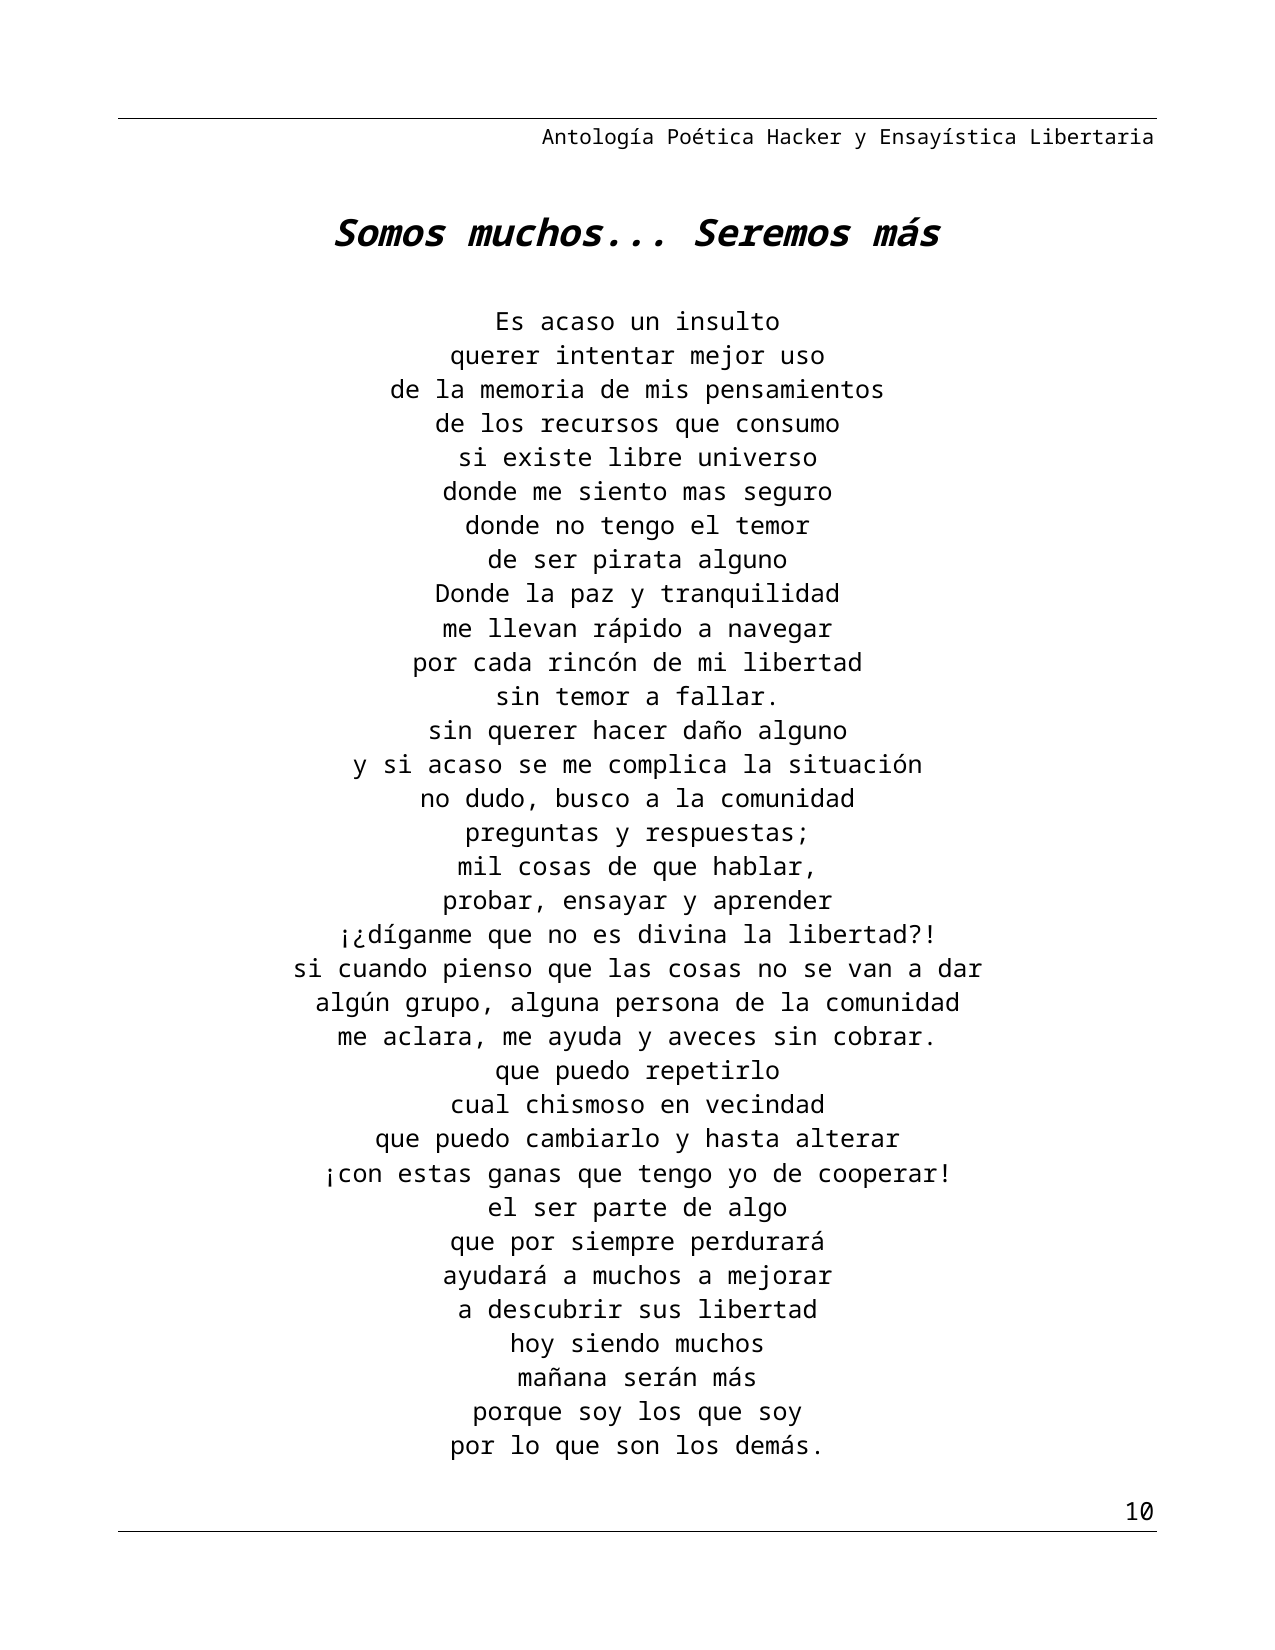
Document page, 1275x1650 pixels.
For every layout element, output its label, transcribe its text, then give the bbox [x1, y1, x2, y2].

text por lo que son los demás. [121, 1428, 1154, 1462]
text porque soy los que soy [121, 1394, 1154, 1428]
text donde me siento mas seguro [121, 474, 1154, 508]
text cual chismoso en vecindad [121, 1087, 1154, 1121]
text de la memoria de mis pensamientos [121, 372, 1154, 406]
text preguntas y respuestas; [121, 814, 1154, 849]
text ¡con estas ganas que tengo yo de cooperar! [121, 1155, 1154, 1189]
text Donde la paz y tranquilidad [121, 576, 1154, 610]
text por cada rincón de mi libertad [121, 644, 1154, 678]
text hoy siendo muchos [121, 1326, 1154, 1359]
text el ser parte de algo [121, 1189, 1154, 1223]
text ayudará a muchos a mejorar [121, 1257, 1154, 1291]
text probar, ensayar y aprender [121, 883, 1154, 917]
text sin temor a fallar. [121, 678, 1154, 712]
text no dudo, busco a la comunidad [121, 781, 1154, 814]
text querer intentar mejor uso [121, 338, 1154, 372]
text y si acaso se me complica la situación [121, 746, 1154, 781]
text que puedo cambiarlo y hasta alterar [121, 1121, 1154, 1155]
text de ser pirata alguno [121, 542, 1154, 576]
text algún grupo, alguna persona de la comunidad [121, 985, 1154, 1019]
text si existe libre universo [121, 440, 1154, 474]
text donde no tengo el temor [121, 508, 1154, 542]
text mil cosas de que hablar, [121, 849, 1154, 883]
text Es acaso un insulto [121, 304, 1154, 338]
text sin querer hacer daño alguno [121, 712, 1154, 746]
text ¡¿díganme que no es divina la libertad?! [121, 917, 1154, 951]
subtitle Somos muchos... Seremos más [121, 206, 1154, 257]
text me llevan rápido a navegar [121, 610, 1154, 644]
text si cuando pienso que las cosas no se van a dar [121, 951, 1154, 985]
text a descubrir sus libertad [121, 1291, 1154, 1326]
text que puedo repetirlo [121, 1053, 1154, 1087]
text me aclara, me ayuda y aveces sin cobrar. [121, 1019, 1154, 1053]
text de los recursos que consumo [121, 406, 1154, 440]
text que por siempre perdurará [121, 1223, 1154, 1257]
text mañana serán más [121, 1359, 1154, 1394]
